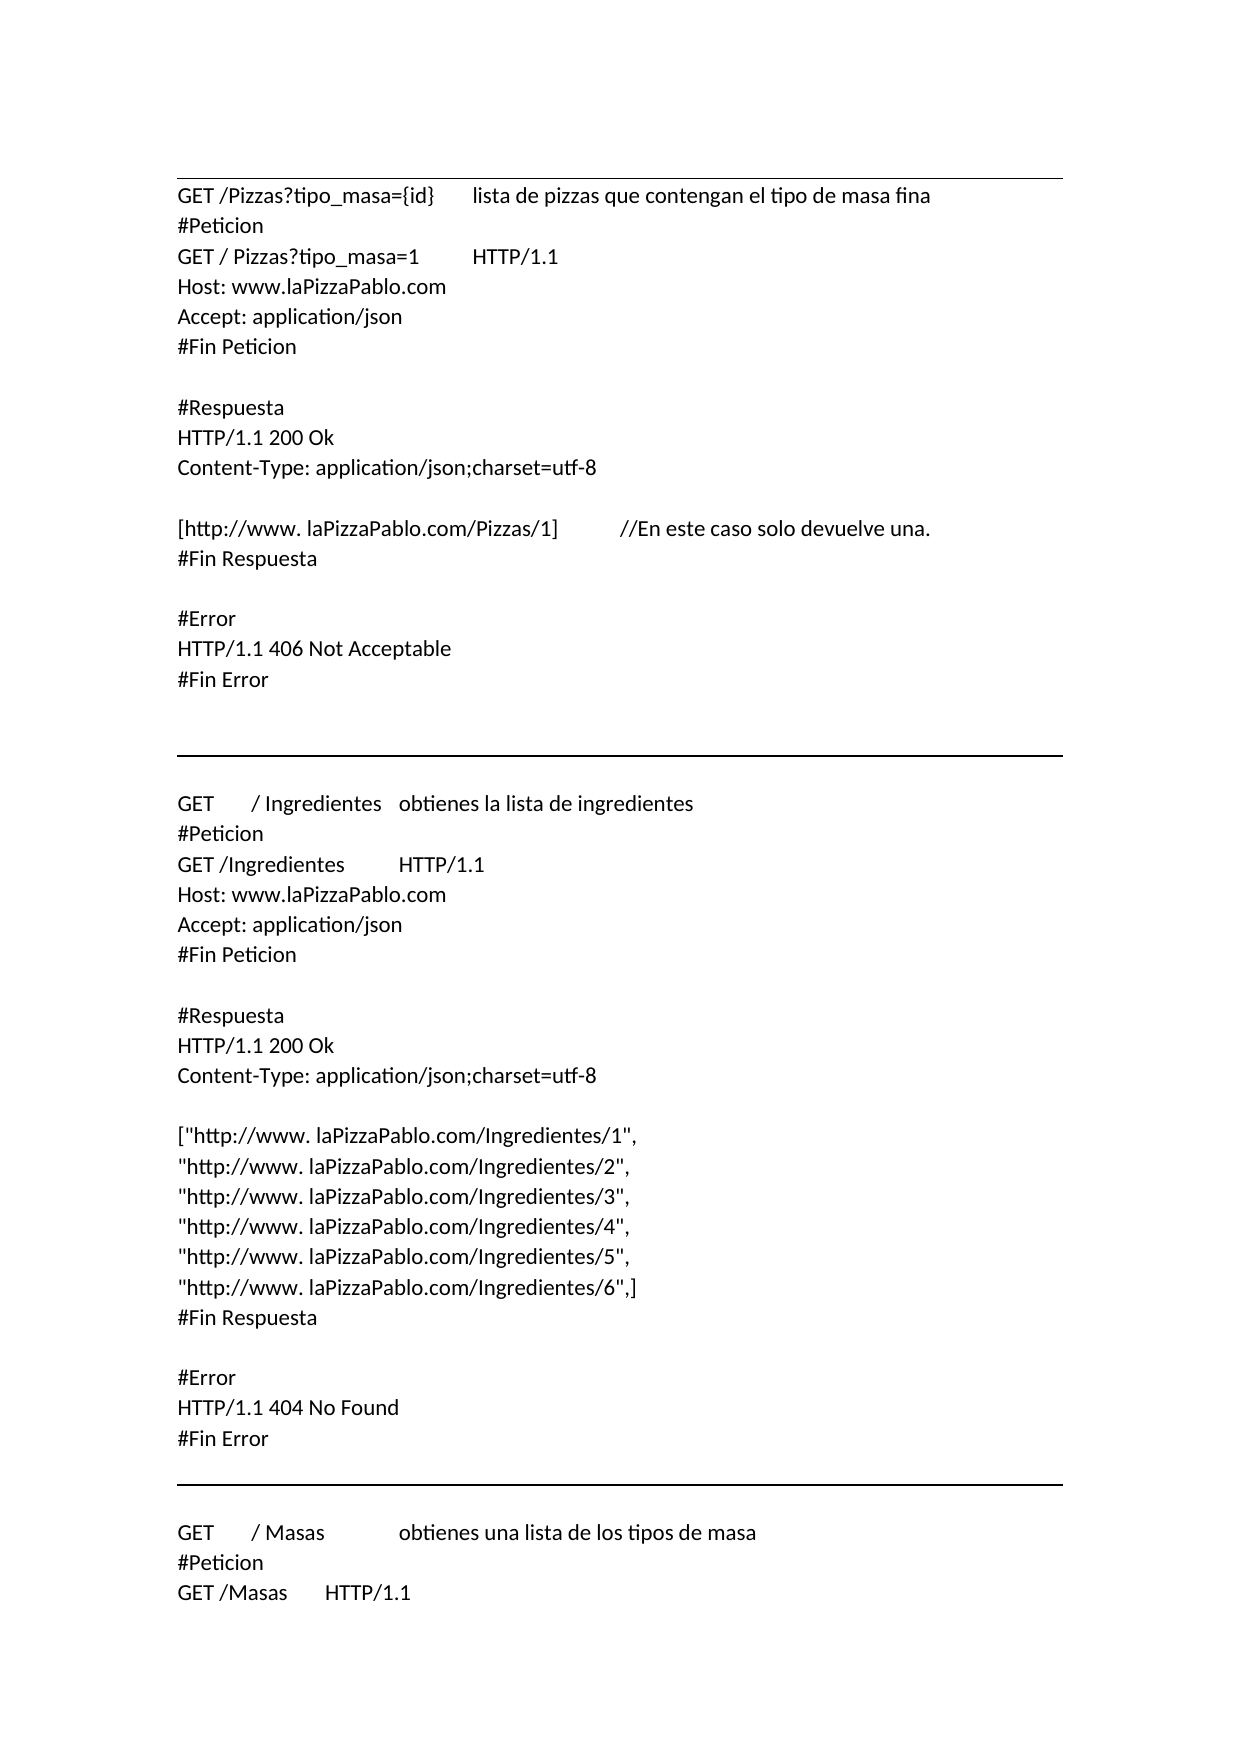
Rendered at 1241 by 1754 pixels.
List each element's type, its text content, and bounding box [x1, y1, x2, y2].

text GET /Masas HTTP/1.1 [177, 1578, 1063, 1606]
text #Fin Peticion [177, 332, 1063, 361]
text "http://www. laPizzaPablo.com/Ingredientes/5", [177, 1242, 1063, 1270]
text Accept: application/json [177, 302, 1063, 330]
text GET /Pizzas?tipo_masa={id} lista de pizzas que contengan el tipo de masa fina [177, 181, 1063, 209]
text Content-Type: application/json;charset=utf-8 [177, 453, 1063, 481]
text GET / Ingredientes obtienes la lista de ingredientes [177, 789, 1063, 817]
text ["http://www. laPizzaPablo.com/Ingredientes/1", [177, 1122, 1063, 1149]
text #Error [177, 604, 1063, 632]
text #Peticion [177, 819, 1063, 847]
text Content-Type: application/json;charset=utf-8 [177, 1061, 1063, 1089]
text Accept: application/json [177, 910, 1063, 938]
text "http://www. laPizzaPablo.com/Ingredientes/3", [177, 1182, 1063, 1210]
text "http://www. laPizzaPablo.com/Ingredientes/6",] [177, 1273, 1063, 1301]
text #Fin Error [177, 1424, 1063, 1452]
text #Respuesta [177, 393, 1063, 421]
text #Fin Error [177, 665, 1063, 693]
text Host: www.laPizzaPablo.com [177, 880, 1063, 908]
text #Fin Respuesta [177, 1303, 1063, 1331]
text HTTP/1.1 404 No Found [177, 1393, 1063, 1421]
text [http://www. laPizzaPablo.com/Pizzas/1] //En este caso solo devuelve una. [177, 514, 1063, 542]
text #Peticion [177, 1548, 1063, 1576]
text "http://www. laPizzaPablo.com/Ingredientes/4", [177, 1212, 1063, 1240]
text #Peticion [177, 212, 1063, 240]
text "http://www. laPizzaPablo.com/Ingredientes/2", [177, 1152, 1063, 1180]
text HTTP/1.1 200 Ok [177, 1031, 1063, 1059]
text #Fin Respuesta [177, 544, 1063, 572]
text #Error [177, 1363, 1063, 1391]
text GET /Ingredientes HTTP/1.1 [177, 850, 1063, 878]
text HTTP/1.1 200 Ok [177, 423, 1063, 451]
text #Respuesta [177, 1001, 1063, 1029]
text HTTP/1.1 406 Not Acceptable [177, 634, 1063, 663]
text GET / Masas obtienes una lista de los tipos de masa [177, 1518, 1063, 1546]
text GET / Pizzas?tipo_masa=1 HTTP/1.1 [177, 242, 1063, 270]
text Host: www.laPizzaPablo.com [177, 272, 1063, 300]
text #Fin Peticion [177, 940, 1063, 968]
